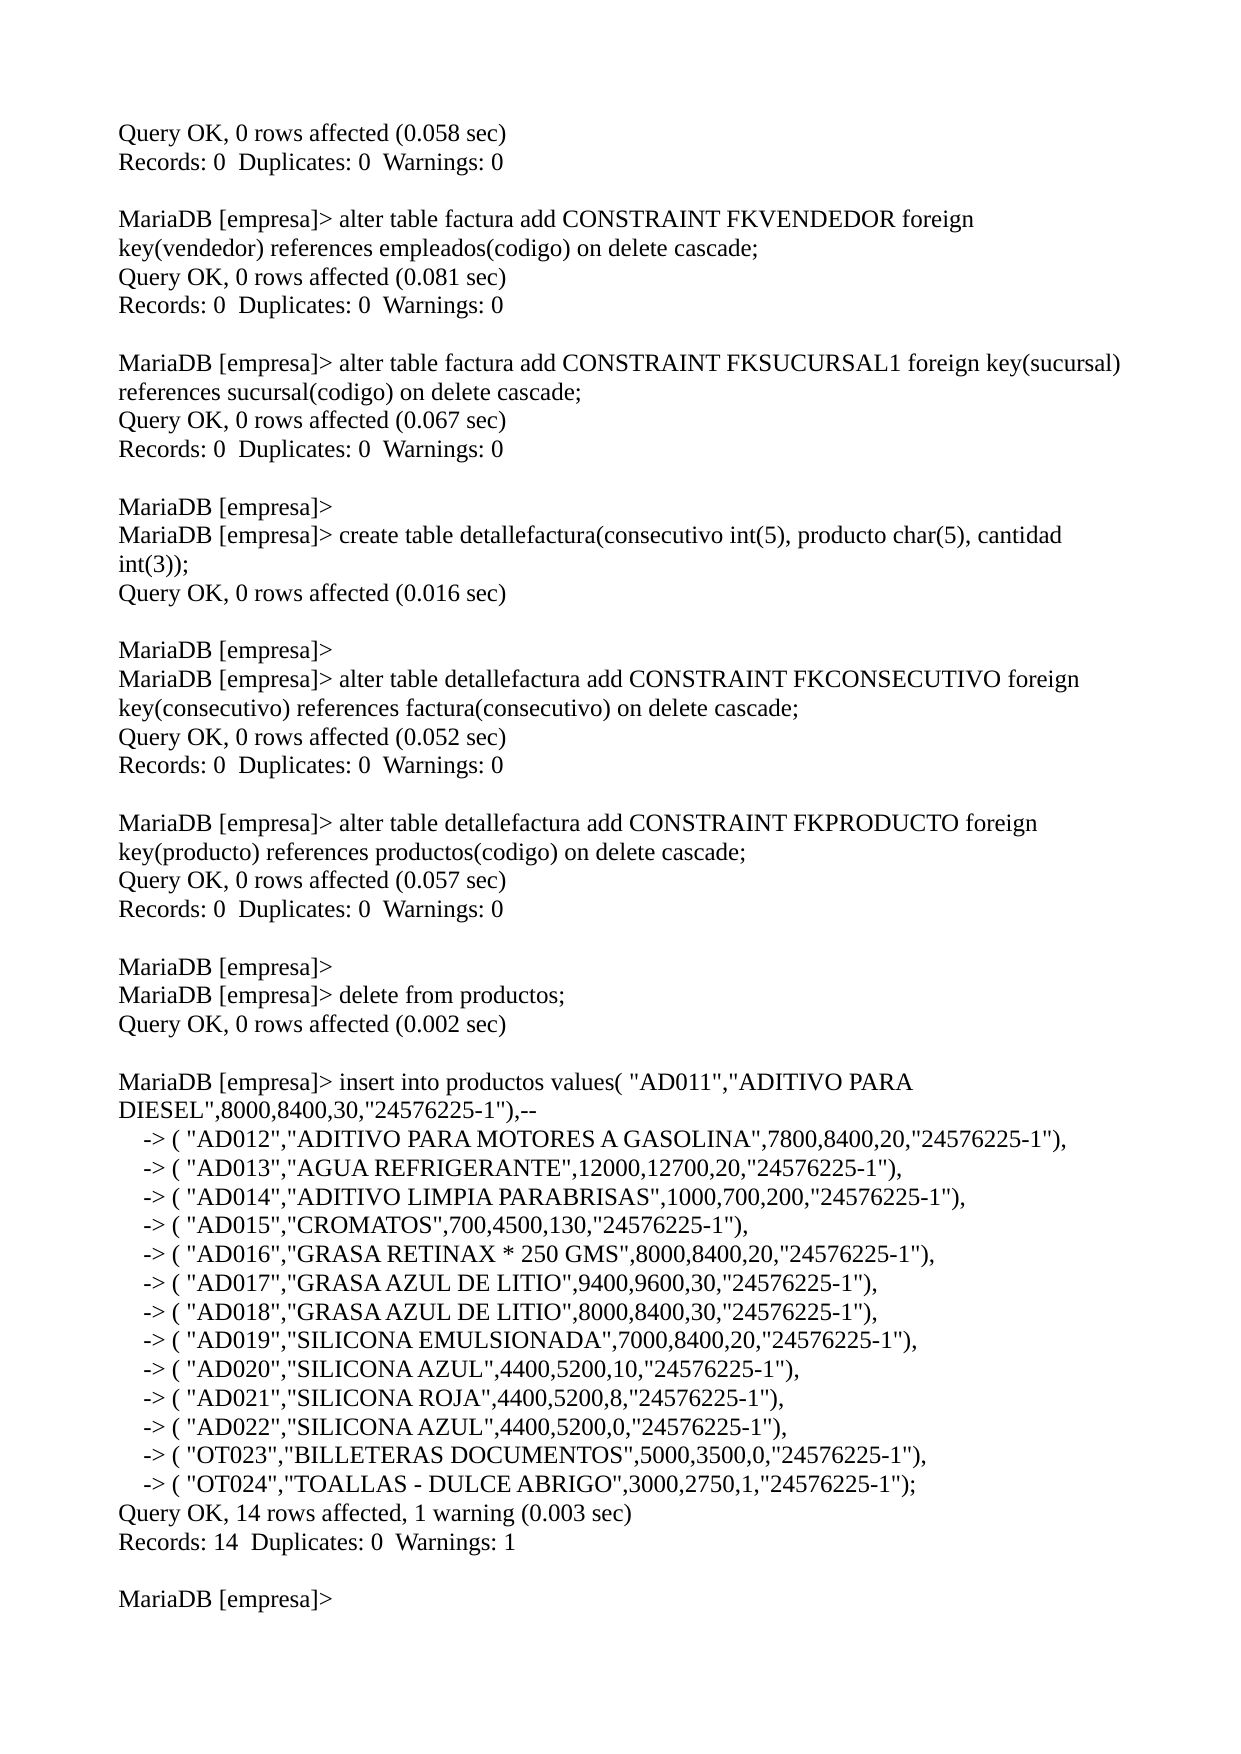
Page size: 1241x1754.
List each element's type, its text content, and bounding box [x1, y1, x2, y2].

text -> ( "AD020","SILICONA AZUL",4400,5200,10,"24576225-1"), [118, 1354, 1122, 1383]
text MariaDB [empresa]> create table detallefactura(consecutivo int(5), producto char(5), cantidad int(3)); [118, 521, 1122, 578]
text Query OK, 0 rows affected (0.081 sec) [118, 262, 1122, 291]
text Records: 14 Duplicates: 0 Warnings: 1 [118, 1527, 1122, 1556]
text -> ( "AD017","GRASA AZUL DE LITIO",9400,9600,30,"24576225-1"), [118, 1268, 1122, 1297]
text Query OK, 0 rows affected (0.052 sec) [118, 722, 1122, 751]
text MariaDB [empresa]> [118, 492, 1122, 521]
text Query OK, 0 rows affected (0.057 sec) [118, 866, 1122, 894]
text Records: 0 Duplicates: 0 Warnings: 0 [118, 147, 1122, 176]
text Query OK, 0 rows affected (0.002 sec) [118, 1009, 1122, 1038]
text MariaDB [empresa]> [118, 952, 1122, 981]
text -> ( "AD021","SILICONA ROJA",4400,5200,8,"24576225-1"), [118, 1383, 1122, 1412]
text Records: 0 Duplicates: 0 Warnings: 0 [118, 751, 1122, 779]
text -> ( "AD018","GRASA AZUL DE LITIO",8000,8400,30,"24576225-1"), [118, 1297, 1122, 1326]
text -> ( "AD022","SILICONA AZUL",4400,5200,0,"24576225-1"), [118, 1412, 1122, 1441]
text -> ( "AD012","ADITIVO PARA MOTORES A GASOLINA",7800,8400,20,"24576225-1"), [118, 1124, 1122, 1153]
text -> ( "OT024","TOALLAS - DULCE ABRIGO",3000,2750,1,"24576225-1"); [118, 1469, 1122, 1498]
text -> ( "AD014","ADITIVO LIMPIA PARABRISAS",1000,700,200,"24576225-1"), [118, 1182, 1122, 1211]
text MariaDB [empresa]> delete from productos; [118, 981, 1122, 1009]
text -> ( "AD015","CROMATOS",700,4500,130,"24576225-1"), [118, 1211, 1122, 1239]
text Query OK, 0 rows affected (0.058 sec) [118, 118, 1122, 147]
text MariaDB [empresa]> alter table detallefactura add CONSTRAINT FKPRODUCTO foreign key(producto) references productos(codigo) on delete cascade; [118, 808, 1122, 866]
text MariaDB [empresa]> insert into productos values( "AD011","ADITIVO PARA DIESEL",8000,8400,30,"24576225-1"),-- [118, 1067, 1122, 1124]
text -> ( "OT023","BILLETERAS DOCUMENTOS",5000,3500,0,"24576225-1"), [118, 1441, 1122, 1469]
text -> ( "AD013","AGUA REFRIGERANTE",12000,12700,20,"24576225-1"), [118, 1153, 1122, 1182]
text MariaDB [empresa]> alter table detallefactura add CONSTRAINT FKCONSECUTIVO foreign key(consecutivo) references factura(consecutivo) on delete cascade; [118, 664, 1122, 722]
text MariaDB [empresa]> [118, 636, 1122, 664]
text -> ( "AD019","SILICONA EMULSIONADA",7000,8400,20,"24576225-1"), [118, 1326, 1122, 1354]
text MariaDB [empresa]> alter table factura add CONSTRAINT FKSUCURSAL1 foreign key(sucursal) references sucursal(codigo) on delete cascade; [118, 348, 1122, 406]
text Query OK, 14 rows affected, 1 warning (0.003 sec) [118, 1498, 1122, 1527]
text -> ( "AD016","GRASA RETINAX * 250 GMS",8000,8400,20,"24576225-1"), [118, 1239, 1122, 1268]
text Query OK, 0 rows affected (0.016 sec) [118, 578, 1122, 607]
text Records: 0 Duplicates: 0 Warnings: 0 [118, 291, 1122, 319]
text MariaDB [empresa]> alter table factura add CONSTRAINT FKVENDEDOR foreign key(vendedor) references empleados(codigo) on delete cascade; [118, 204, 1122, 262]
text MariaDB [empresa]> [118, 1584, 1122, 1613]
text Records: 0 Duplicates: 0 Warnings: 0 [118, 434, 1122, 463]
text Records: 0 Duplicates: 0 Warnings: 0 [118, 894, 1122, 923]
text Query OK, 0 rows affected (0.067 sec) [118, 406, 1122, 434]
